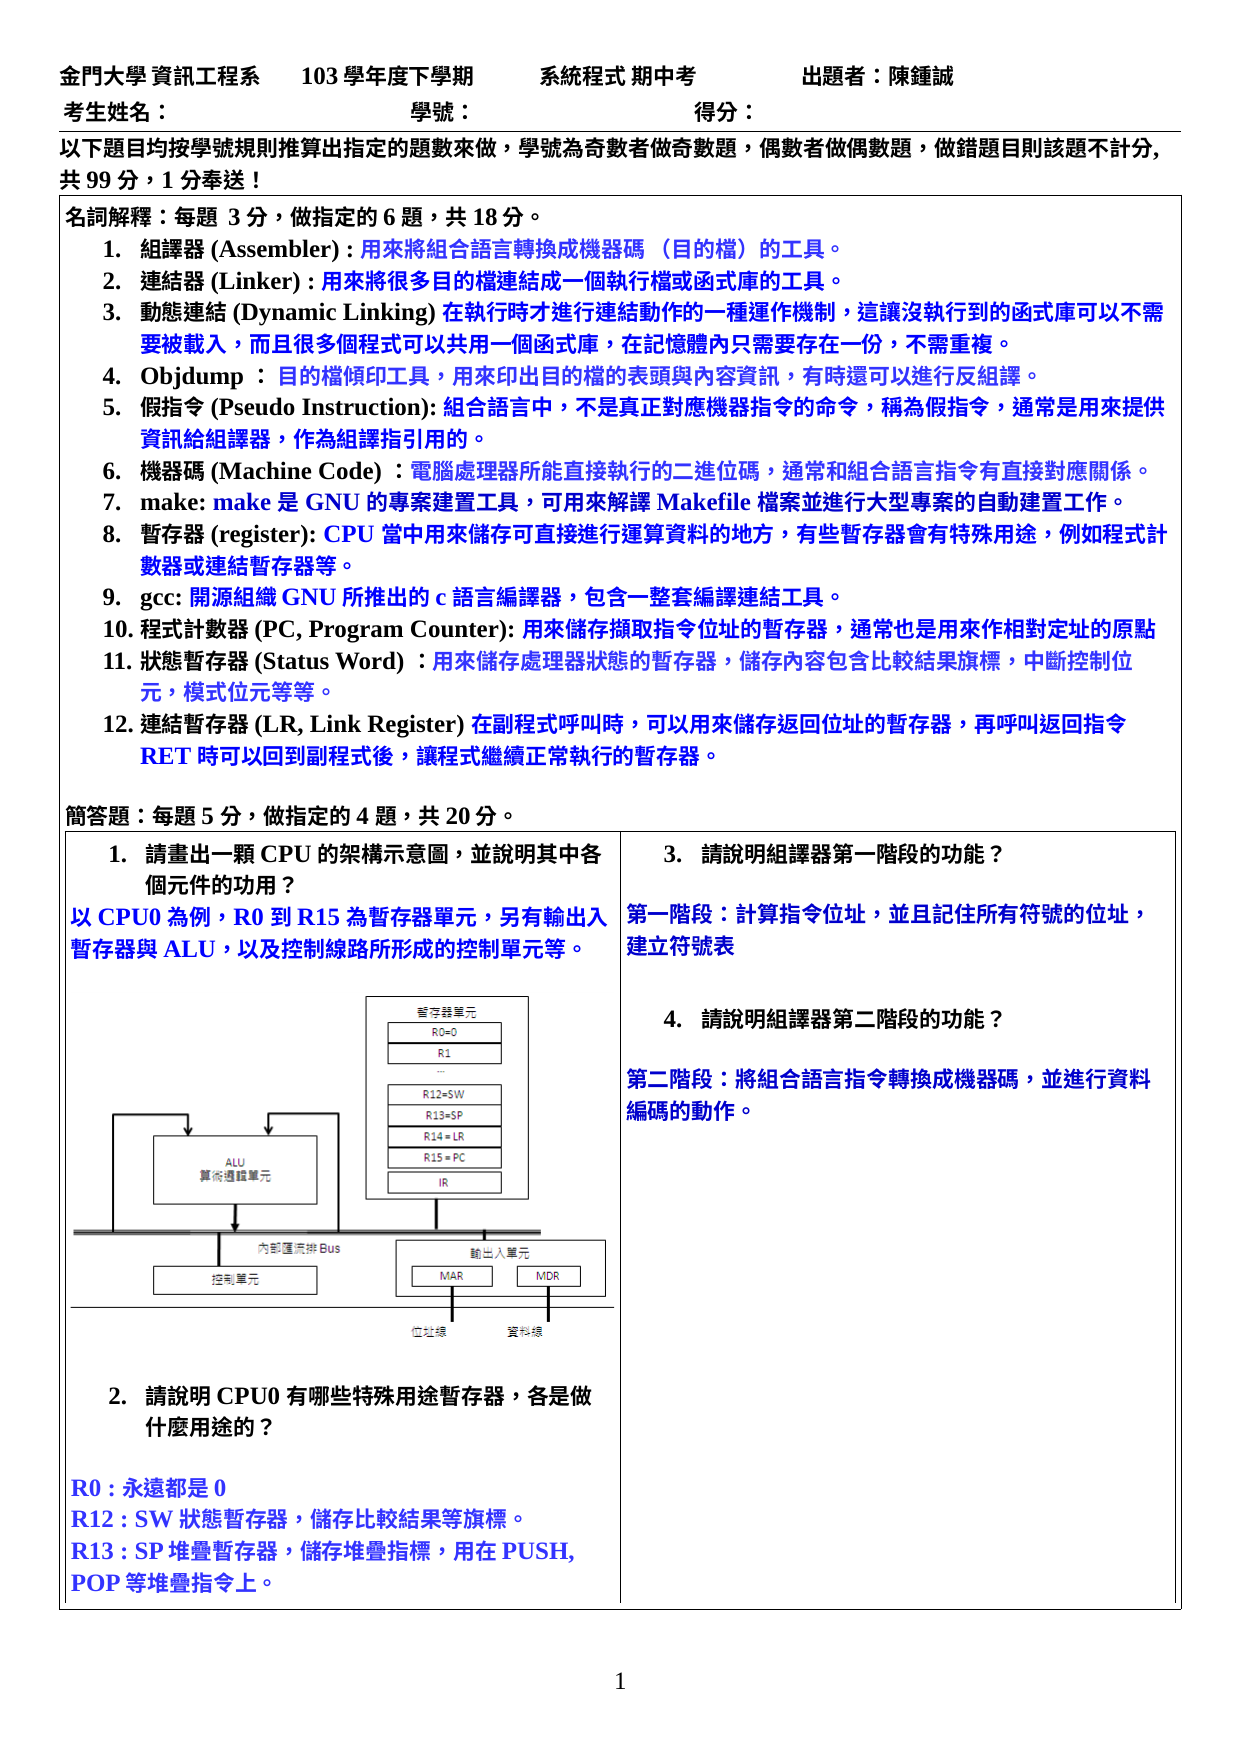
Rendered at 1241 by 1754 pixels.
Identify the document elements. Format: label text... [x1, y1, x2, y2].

text 考生姓名： 學號： 得分： [59, 91, 1181, 131]
picture [70, 992, 615, 1350]
table_header 請說明組譯器第一階段的功能？ 第一階段：計算指令位址，並且記住所有符號的位址，建立符號表 請說明組譯器第二階段的功能？ 第二階段：將組合語言指令轉換成機器碼，並進行資料編碼的動作。 [621, 832, 1175, 1603]
text 金門大學 資訊工程系 103學年度下學期 系統程式 期中考 出題者：陳鍾誠 [59, 59, 1181, 91]
table_header 請畫出一顆 CPU 的架構示意圖，並說明其中各個元件的功用？ 以 CPU0 為例，R0 到 R15 為暫存器單元，另有輸出入暫存器與 ALU，以及控制線路所形成的控制單元等。 請說明 CPU0 有哪些特殊用途暫存器，各是做什麼用途的？ R0 : 永遠都是0 R12 : SW 狀態暫存器，儲存比較結果等旗標。 R13 : SP 堆疊暫存器，儲存堆疊指標，用在 PUSH, POP 等堆疊指令上。 [66, 832, 620, 1603]
text 以下題目均按學號規則推算出指定的題數來做，學號為奇數者做奇數題，偶數者做偶數題，做錯題目則該題不計分, [59, 132, 1181, 163]
table_header 名詞解釋：每題 3 分，做指定的 6 題，共 18分。 組譯器 (Assembler) : 用來將組合語言轉換成機器碼 （目的檔）的工具。 連結器 (Linker) : 用來將很多目的檔連結成一個執行檔或函式庫的工具。 動態連結 (Dynamic Linking) 在執行時才進行連結動作的一種運作機制，這讓沒執行到的函式庫可以不需要被載入，而且很多個程式可以共用一個函式庫，在記憶體內只需要存在一份，不需重複。 Objdump ： 目的檔傾印工具，用來印出目的檔的表頭與內容資訊，有時還可以進行反組譯。 假指令 (Pseudo Instruction): 組合語言中，不是真正對應機器指令的命令，稱為假指令，通常是用來提供資訊給組譯器，作為組譯指引用的。 機器碼 (Machine Code) ：電腦處理器所能直接執行的二進位碼，通常和組合語言指令有直接對應關係。 make: make 是 GNU 的專案建置工具，可用來解譯 Makefile 檔案並進行大型專案的自動建置工作。 暫存器 (register): CPU 當中用來儲存可直接進行運算資料的地方，有些暫存器會有特殊用途，例如程式計數器或連結暫存器等。 gcc: 開源組織GNU 所推出的 c 語言編譯器，包含一整套編譯連結工具。 程式計數器 (PC, Program Counter): 用來儲存擷取指令位址的暫存器，通常也是用來作相對定址的原點 狀態暫存器 (Status Word) ：用來儲存處理器狀態的暫存器，儲存內容包含比較結果旗標，中斷控制位元，模式位元等等。 連結暫存器 (LR, Link Register) 在副程式呼叫時，可以用來儲存返回位址的暫存器，再呼叫返回指令 RET 時可以回到副程式後，讓程式繼續正常執行的暫存器。 簡答題：每題 5 分，做指定的 4 題，共 20分。 [60, 196, 1181, 1609]
text 共 99 分，1 分奉送！ [59, 163, 1181, 194]
